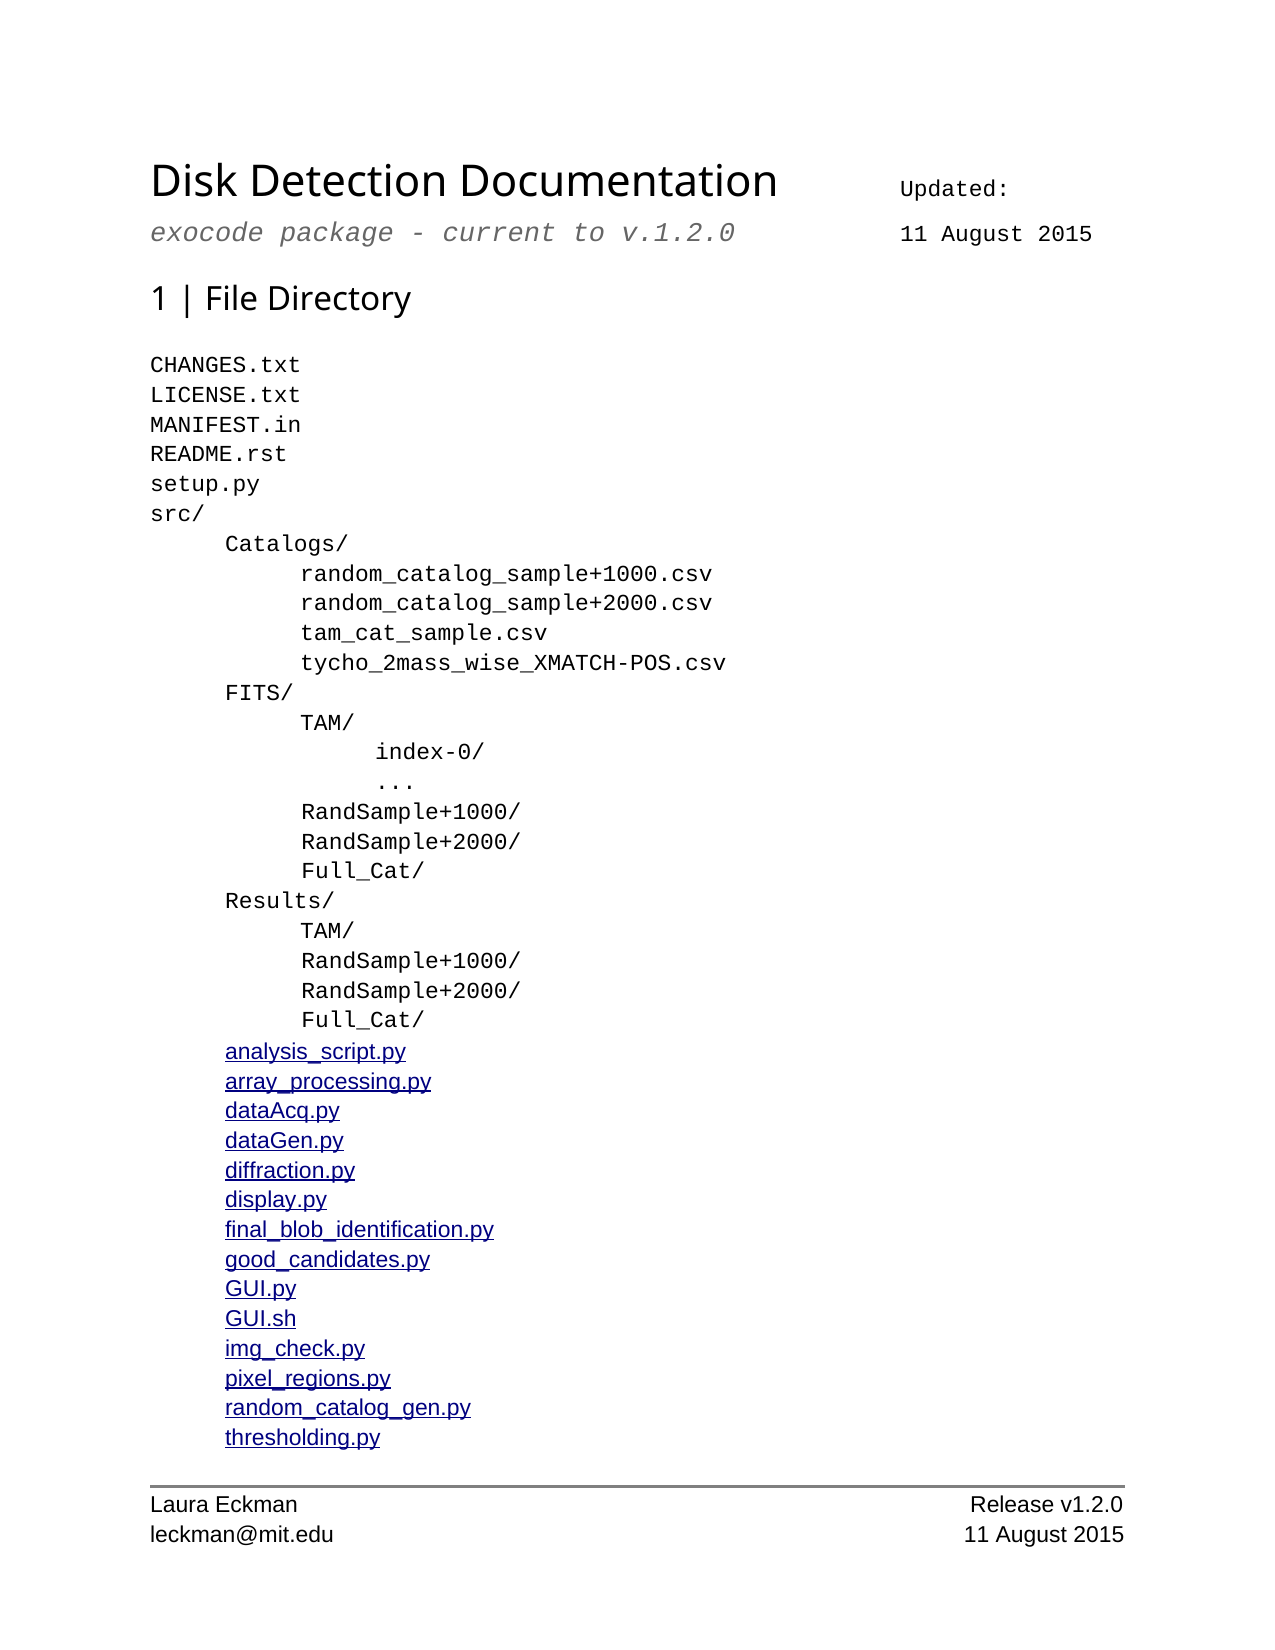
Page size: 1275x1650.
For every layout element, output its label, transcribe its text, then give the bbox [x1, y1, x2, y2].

text FITS/ [150, 681, 1125, 707]
text display.py [150, 1187, 1125, 1213]
text tycho_2mass_wise_XMATCH-POS.csv [150, 651, 1125, 677]
text GUI.py [150, 1276, 1125, 1302]
text Results/ [150, 890, 1125, 916]
text dataGen.py [150, 1128, 1125, 1153]
text TAM/ [150, 919, 1125, 945]
subtitle 1 | File Directory [150, 274, 1125, 320]
text RandSample+1000/ [150, 949, 1125, 975]
text RandSample+2000/ [150, 830, 1125, 856]
text setup.py [150, 473, 1125, 498]
text Catalogs/ [150, 532, 1125, 558]
text final_blob_identification.py [150, 1217, 1125, 1242]
text random_catalog_sample+2000.csv [150, 592, 1125, 618]
text analysis_script.py [150, 1039, 1125, 1064]
text TAM/ [150, 711, 1125, 737]
text good_candidates.py [150, 1246, 1125, 1272]
text img_check.py [150, 1336, 1125, 1361]
subtitle exocode package - current to v.1.2.0 11 August 2015 [150, 218, 1125, 249]
text random_catalog_gen.py [150, 1395, 1125, 1421]
text README.rst [150, 443, 1125, 469]
text ... [150, 771, 1125, 796]
text RandSample+1000/ [150, 800, 1125, 826]
text dataAcq.py [150, 1098, 1125, 1124]
title Disk Detection Documentation Updated: [150, 150, 1125, 209]
text tam_cat_sample.csv [150, 622, 1125, 647]
text Full_Cat/ [150, 1009, 1125, 1035]
text index-0/ [150, 741, 1125, 767]
text array_processing.py [150, 1068, 1125, 1094]
text thresholding.py [150, 1424, 1125, 1450]
text pixel_regions.py [150, 1365, 1125, 1391]
text src/ [150, 502, 1125, 528]
text LICENSE.txt [150, 383, 1125, 409]
text random_catalog_sample+1000.csv [150, 562, 1125, 588]
text GUI.sh [150, 1306, 1125, 1331]
text Full_Cat/ [150, 860, 1125, 886]
text MANIFEST.in [150, 413, 1125, 439]
text diffraction.py [150, 1157, 1125, 1183]
text RandSample+2000/ [150, 979, 1125, 1005]
text CHANGES.txt [150, 353, 1125, 379]
